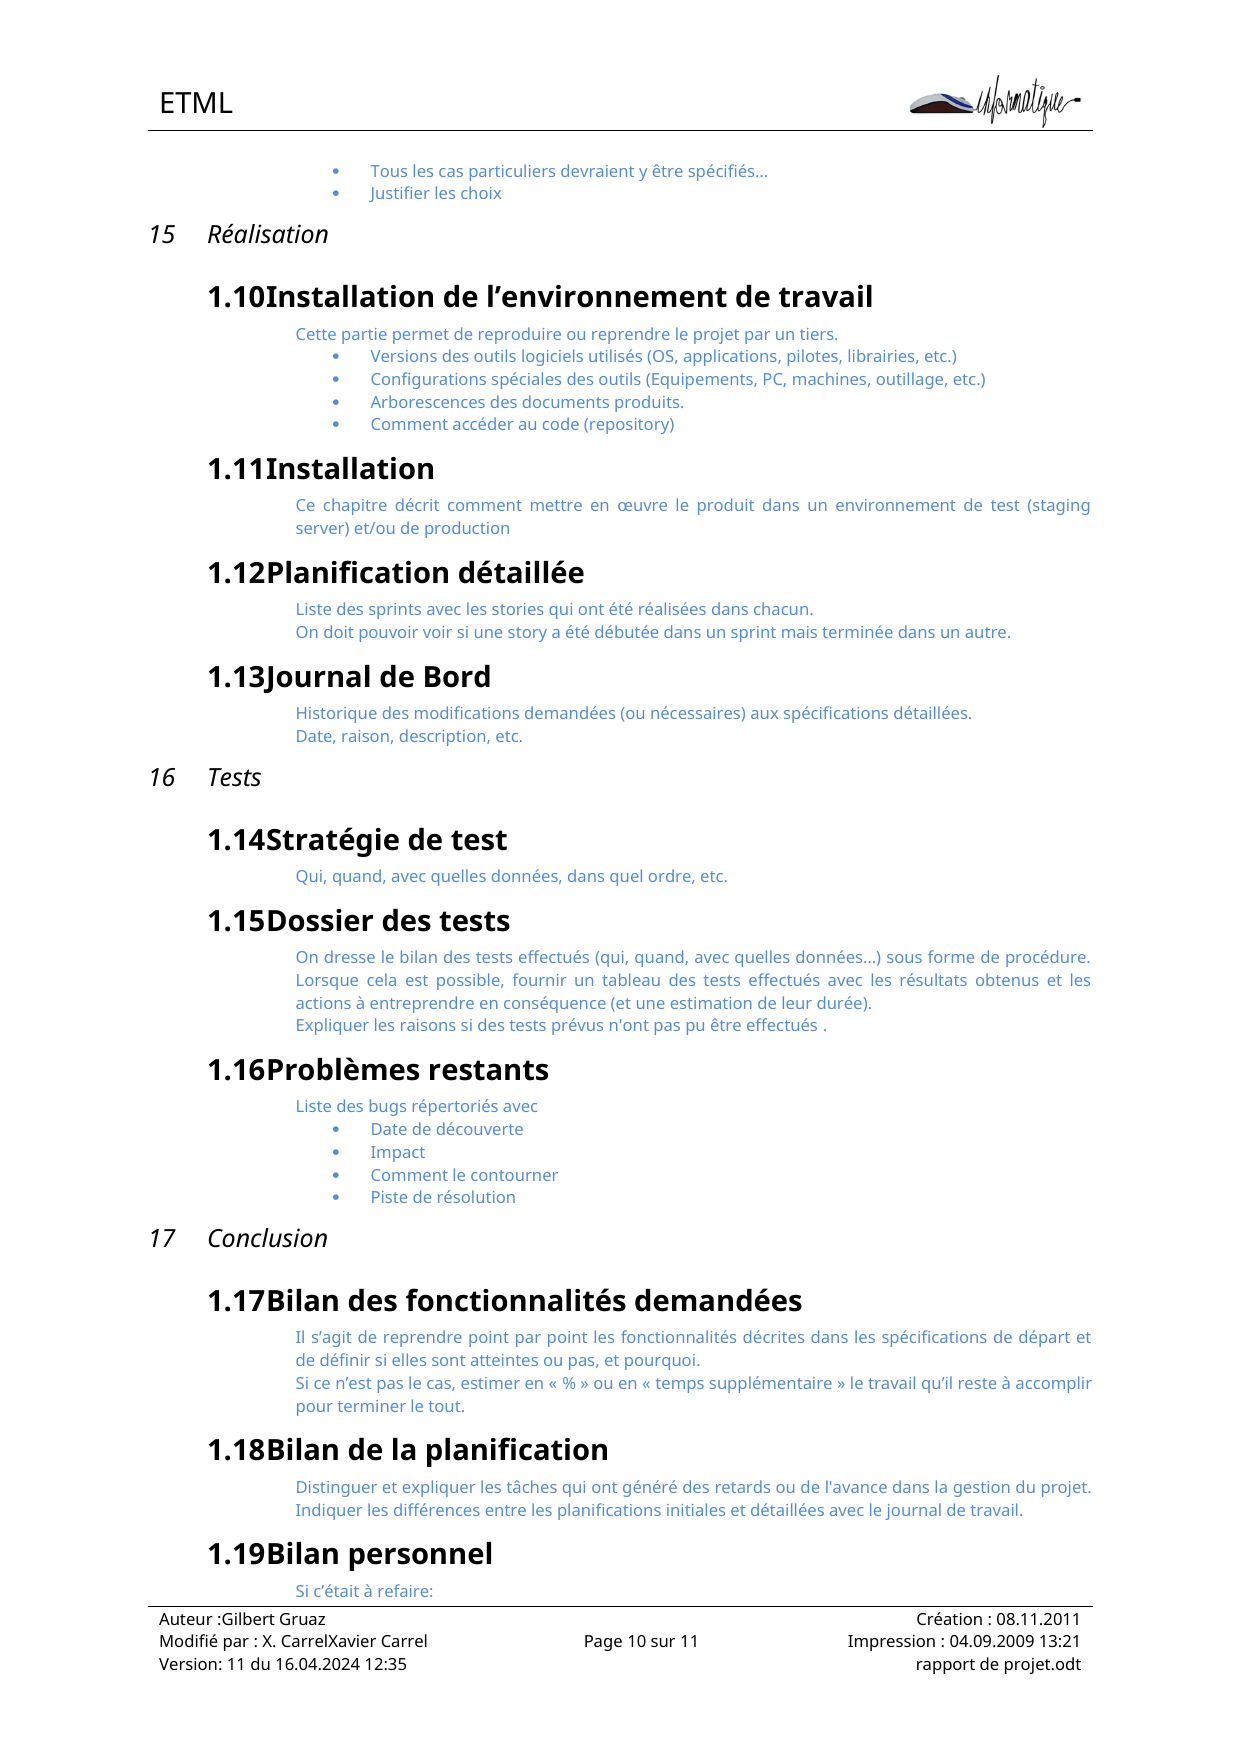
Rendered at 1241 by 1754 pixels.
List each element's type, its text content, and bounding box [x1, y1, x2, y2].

list Installation de l’environnement de travail [207, 276, 1092, 316]
text On doit pouvoir voir si une story a été débutée dans un sprint mais terminée dans un autre. [295, 621, 1092, 643]
list Tous les cas particuliers devraient y être spécifiés… [333, 159, 1092, 182]
subtitle Conclusion [148, 1221, 1092, 1255]
list Stratégie de test [207, 819, 1092, 858]
list Justifier les choix [333, 182, 1092, 204]
text Date, raison, description, etc. [295, 724, 1092, 747]
list Planification détaillée [207, 552, 1092, 592]
text Expliquer les raisons si des tests prévus n'ont pas pu être effectués . [295, 1014, 1092, 1037]
list Installation [207, 448, 1092, 488]
subtitle Réalisation [148, 217, 1092, 251]
list Bilan des fonctionnalités demandées [207, 1280, 1092, 1320]
list Comment accéder au code (repository) [333, 413, 1092, 436]
text Liste des bugs répertoriés avec [295, 1095, 1092, 1118]
list Dossier des tests [207, 900, 1092, 939]
list Journal de Bord [207, 656, 1092, 696]
list Bilan personnel [207, 1533, 1092, 1573]
text Si ce n’est pas le cas, estimer en « % » ou en « temps supplémentaire » le travail qu’il reste à accomplir pour terminer le tout. [295, 1372, 1092, 1417]
text Distinguer et expliquer les tâches qui ont généré des retards ou de l'avance dans la gestion du projet. Indiquer les différences entre les planifications initiales et détaillées avec le journal de travail. [295, 1475, 1092, 1521]
text Il s’agit de reprendre point par point les fonctionnalités décrites dans les spécifications de départ et de définir si elles sont atteintes ou pas, et pourquoi. [295, 1326, 1092, 1372]
text On dresse le bilan des tests effectués (qui, quand, avec quelles données…) sous forme de procédure. Lorsque cela est possible, fournir un tableau des tests effectués avec les résultats obtenus et les actions à entreprendre en conséquence (et une estimation de leur durée). [295, 946, 1092, 1014]
text Ce chapitre décrit comment mettre en œuvre le produit dans un environnement de test (staging server) et/ou de production [295, 494, 1092, 539]
list Configurations spéciales des outils (Equipements, PC, machines, outillage, etc.) [333, 367, 1092, 390]
list Arborescences des documents produits. [333, 390, 1092, 413]
text Qui, quand, avec quelles données, dans quel ordre, etc. [295, 865, 1092, 887]
list Piste de résolution [333, 1186, 1092, 1209]
list Date de découverte [333, 1118, 1092, 1141]
list Comment le contourner [333, 1163, 1092, 1186]
list Bilan de la planification [207, 1429, 1092, 1469]
text Si c’était à refaire: [295, 1579, 1092, 1602]
text Cette partie permet de reproduire ou reprendre le projet par un tiers. [295, 322, 1092, 345]
text Historique des modifications demandées (ou nécessaires) aux spécifications détaillées. [295, 702, 1092, 724]
list Problèmes restants [207, 1049, 1092, 1089]
list Versions des outils logiciels utilisés (OS, applications, pilotes, librairies, etc.) [333, 345, 1092, 367]
list Impact [333, 1141, 1092, 1163]
text Liste des sprints avec les stories qui ont été réalisées dans chacun. [295, 598, 1092, 621]
subtitle Tests [148, 760, 1092, 794]
